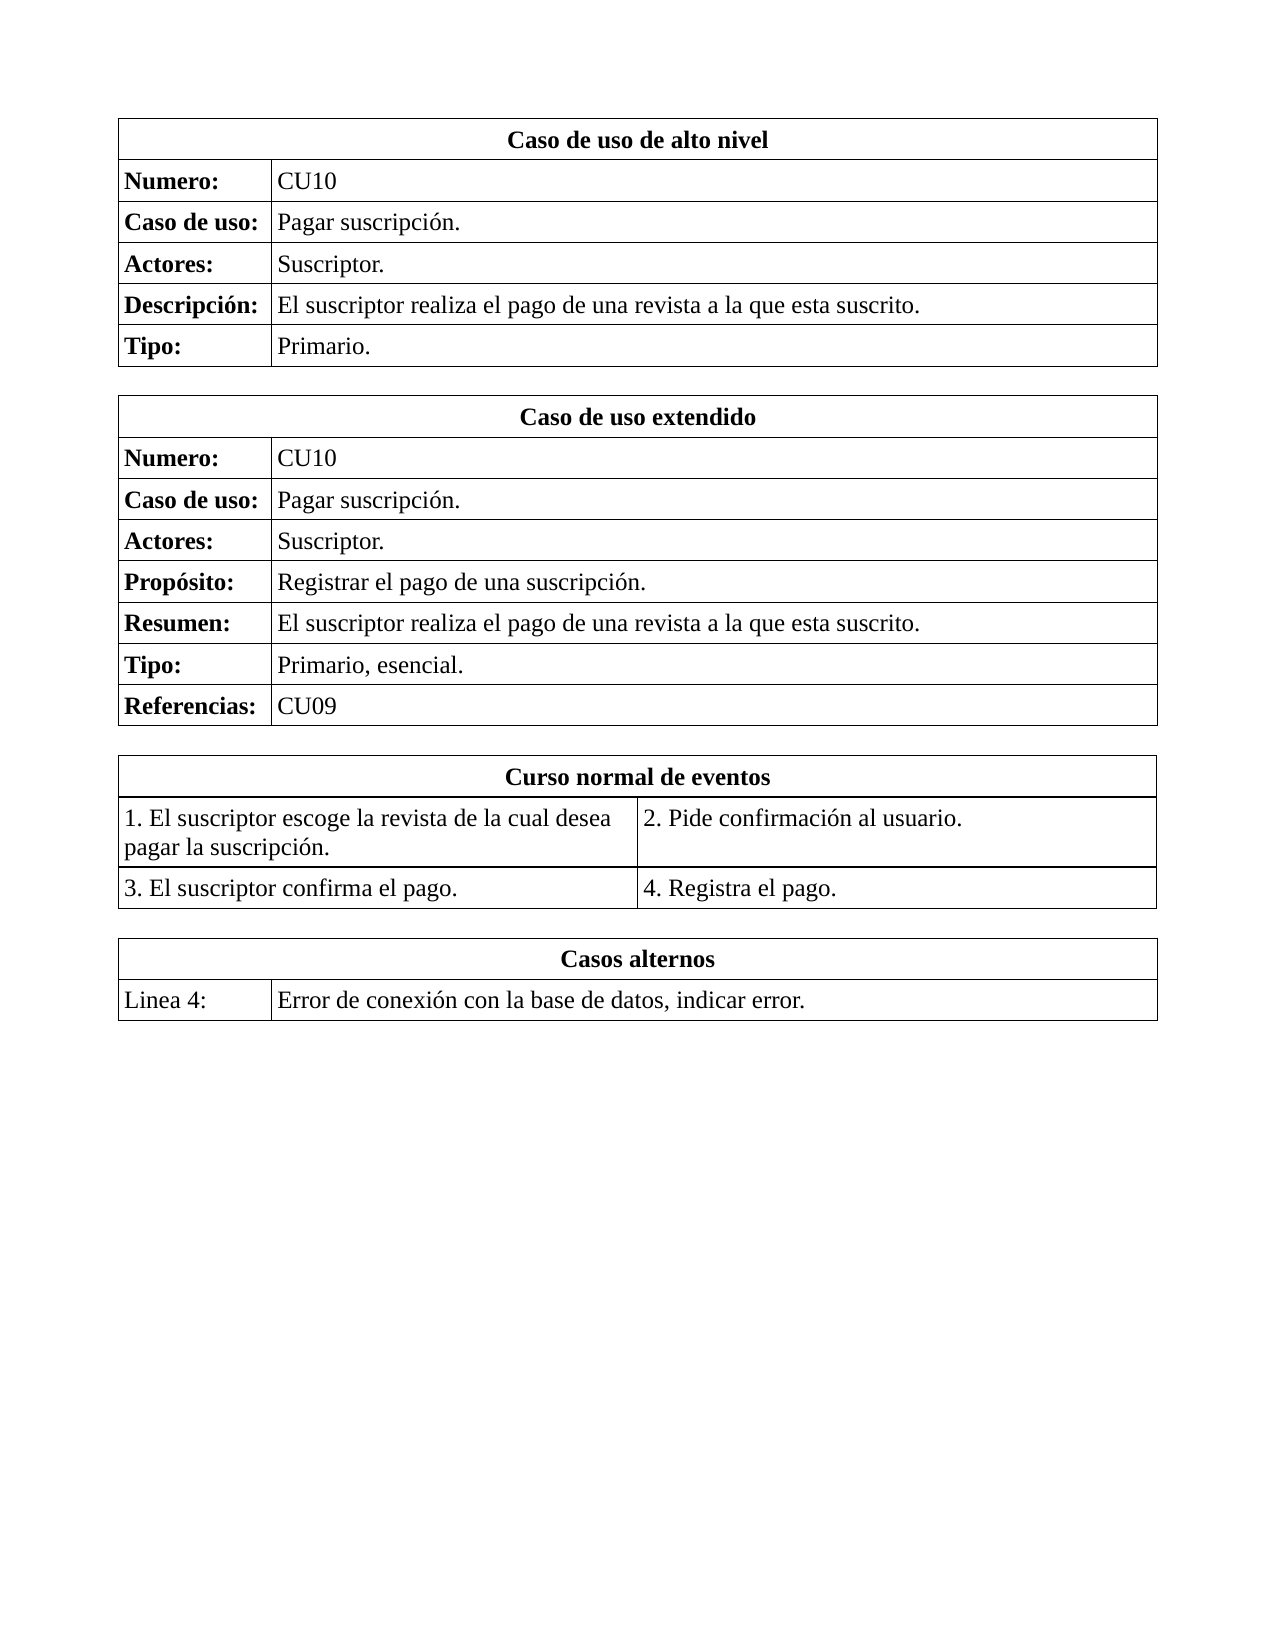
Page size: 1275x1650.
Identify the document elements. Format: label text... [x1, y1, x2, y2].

table_cell CU10 [272, 160, 1157, 201]
table_header Caso de uso de alto nivel [119, 119, 1157, 159]
table_cell CU09 [272, 685, 1157, 725]
table_cell Tipo: [119, 644, 271, 684]
table_cell CU10 [272, 438, 1157, 478]
table_cell Actores: [119, 243, 271, 283]
table_cell Error de conexión con la base de datos, indicar error. [272, 980, 1157, 1020]
table_cell Primario. [272, 325, 1157, 366]
table_header Casos alternos [119, 939, 1157, 979]
table_cell Numero: [119, 438, 271, 478]
table_cell Pagar suscripción. [272, 479, 1157, 519]
table_cell Propósito: [119, 561, 271, 602]
table_cell Suscriptor. [272, 520, 1157, 560]
table_cell Resumen: [119, 603, 271, 643]
table_cell El suscriptor realiza el pago de una revista a la que esta suscrito. [272, 284, 1157, 324]
table_cell 2. Pide confirmación al usuario. [638, 798, 1156, 866]
table_cell Actores: [119, 520, 271, 560]
table_cell Primario, esencial. [272, 644, 1157, 684]
table_cell El suscriptor realiza el pago de una revista a la que esta suscrito. [272, 603, 1157, 643]
table_header Caso de uso extendido [119, 396, 1157, 437]
table_header Curso normal de eventos [119, 756, 1156, 796]
table_cell Descripción: [119, 284, 271, 324]
table_cell Pagar suscripción. [272, 202, 1157, 242]
table_cell 4. Registra el pago. [638, 868, 1156, 908]
table_cell 3. El suscriptor confirma el pago. [119, 868, 637, 908]
table_cell Caso de uso: [119, 202, 271, 242]
table_cell Tipo: [119, 325, 271, 366]
table_cell Linea 4: [119, 980, 271, 1020]
table_cell Referencias: [119, 685, 271, 725]
table_cell Caso de uso: [119, 479, 271, 519]
table_cell Suscriptor. [272, 243, 1157, 283]
table_cell Registrar el pago de una suscripción. [272, 561, 1157, 602]
table_cell 1. El suscriptor escoge la revista de la cual desea pagar la suscripción. [119, 798, 637, 866]
table_cell Numero: [119, 160, 271, 201]
